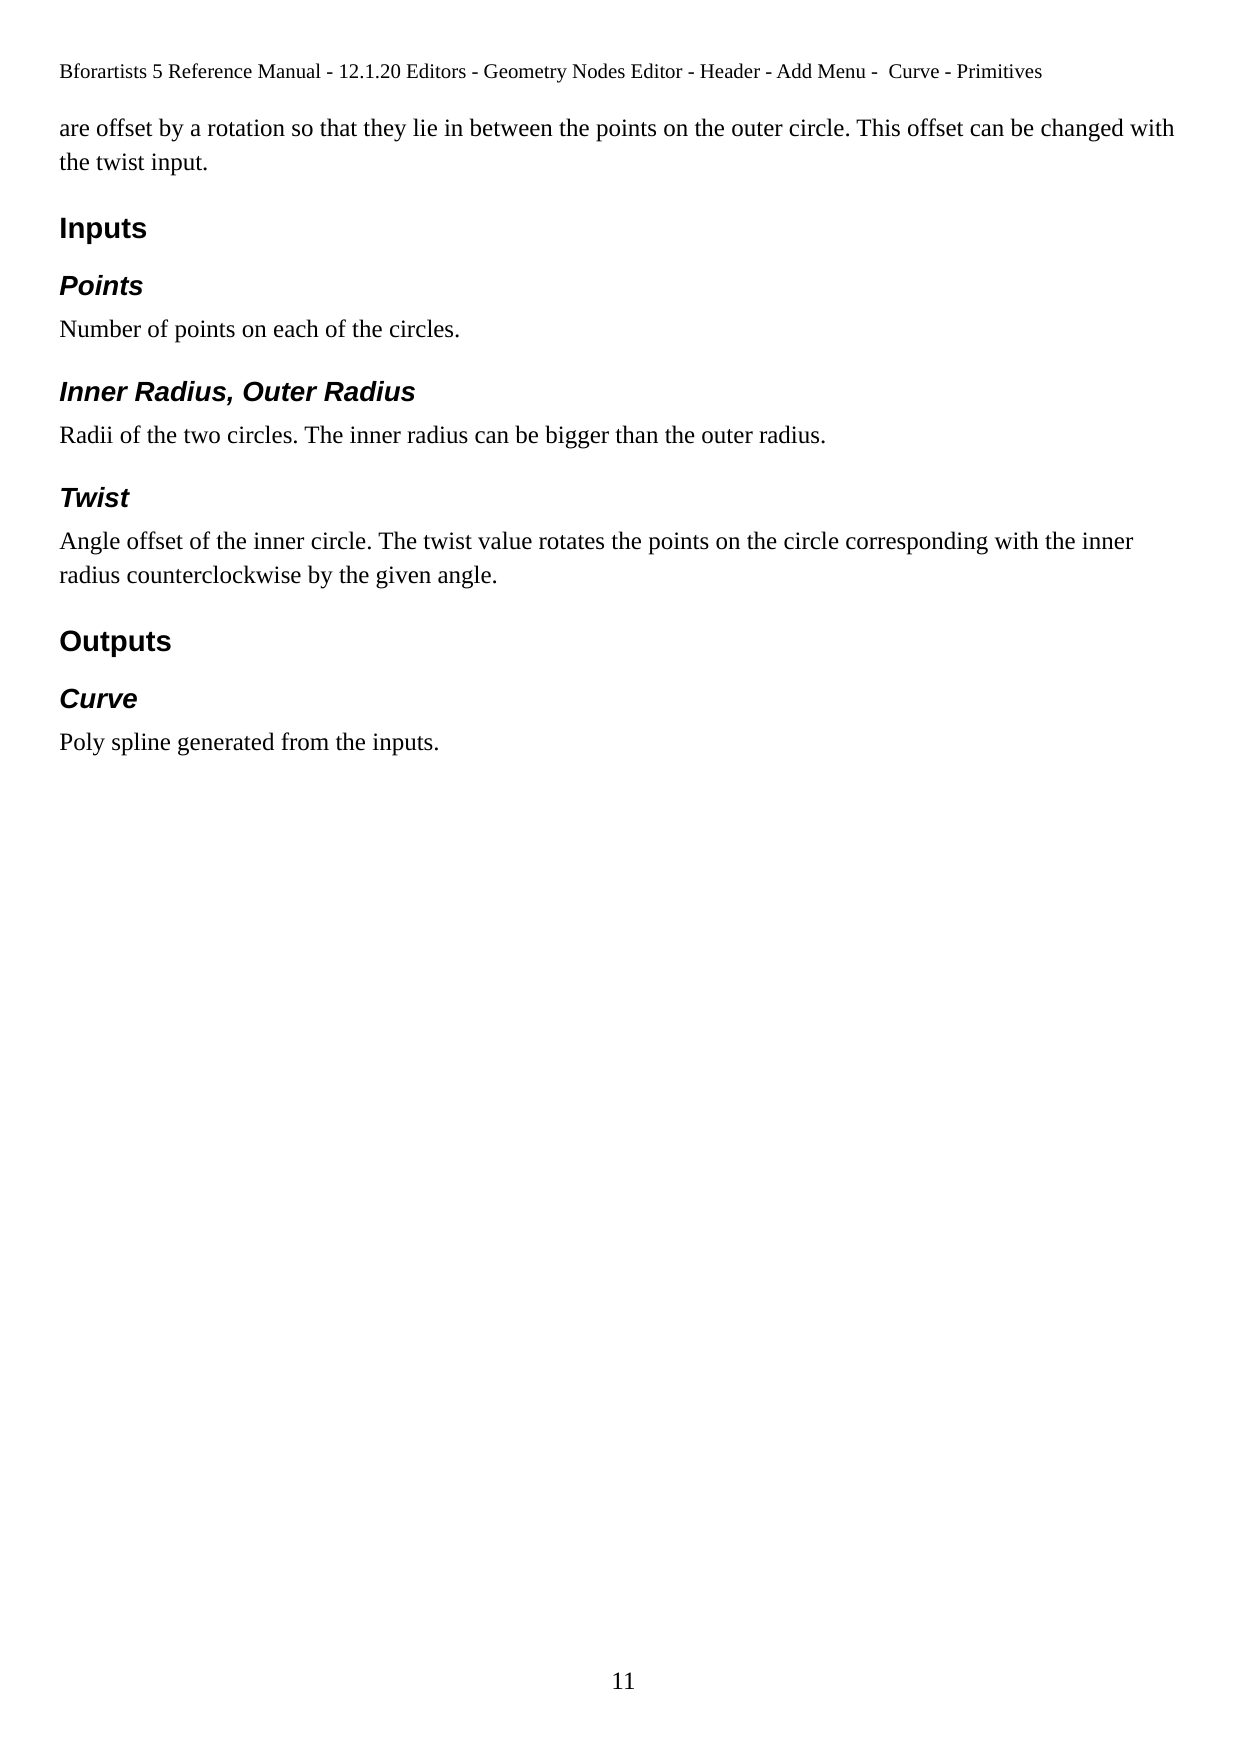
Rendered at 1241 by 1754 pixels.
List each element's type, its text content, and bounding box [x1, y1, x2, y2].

text Angle offset of the inner circle. The twist value rotates the points on the circle corresponding with the inner radius counterclockwise by the given angle. [59, 526, 1181, 589]
subtitle Inner Radius, Outer Radius [59, 375, 1181, 407]
text Number of points on each of the circles. [59, 314, 1181, 343]
text are offset by a rotation so that they lie in between the points on the outer circle. This offset can be changed with the twist input. [59, 113, 1181, 176]
subtitle Outputs [59, 624, 1181, 658]
subtitle Inputs [59, 211, 1181, 244]
text Poly spline generated from the inputs. [59, 727, 1181, 756]
subtitle Curve [59, 683, 1181, 714]
subtitle Twist [59, 481, 1181, 513]
text Radii of the two circles. The inner radius can be bigger than the outer radius. [59, 420, 1181, 448]
subtitle Points [59, 269, 1181, 301]
